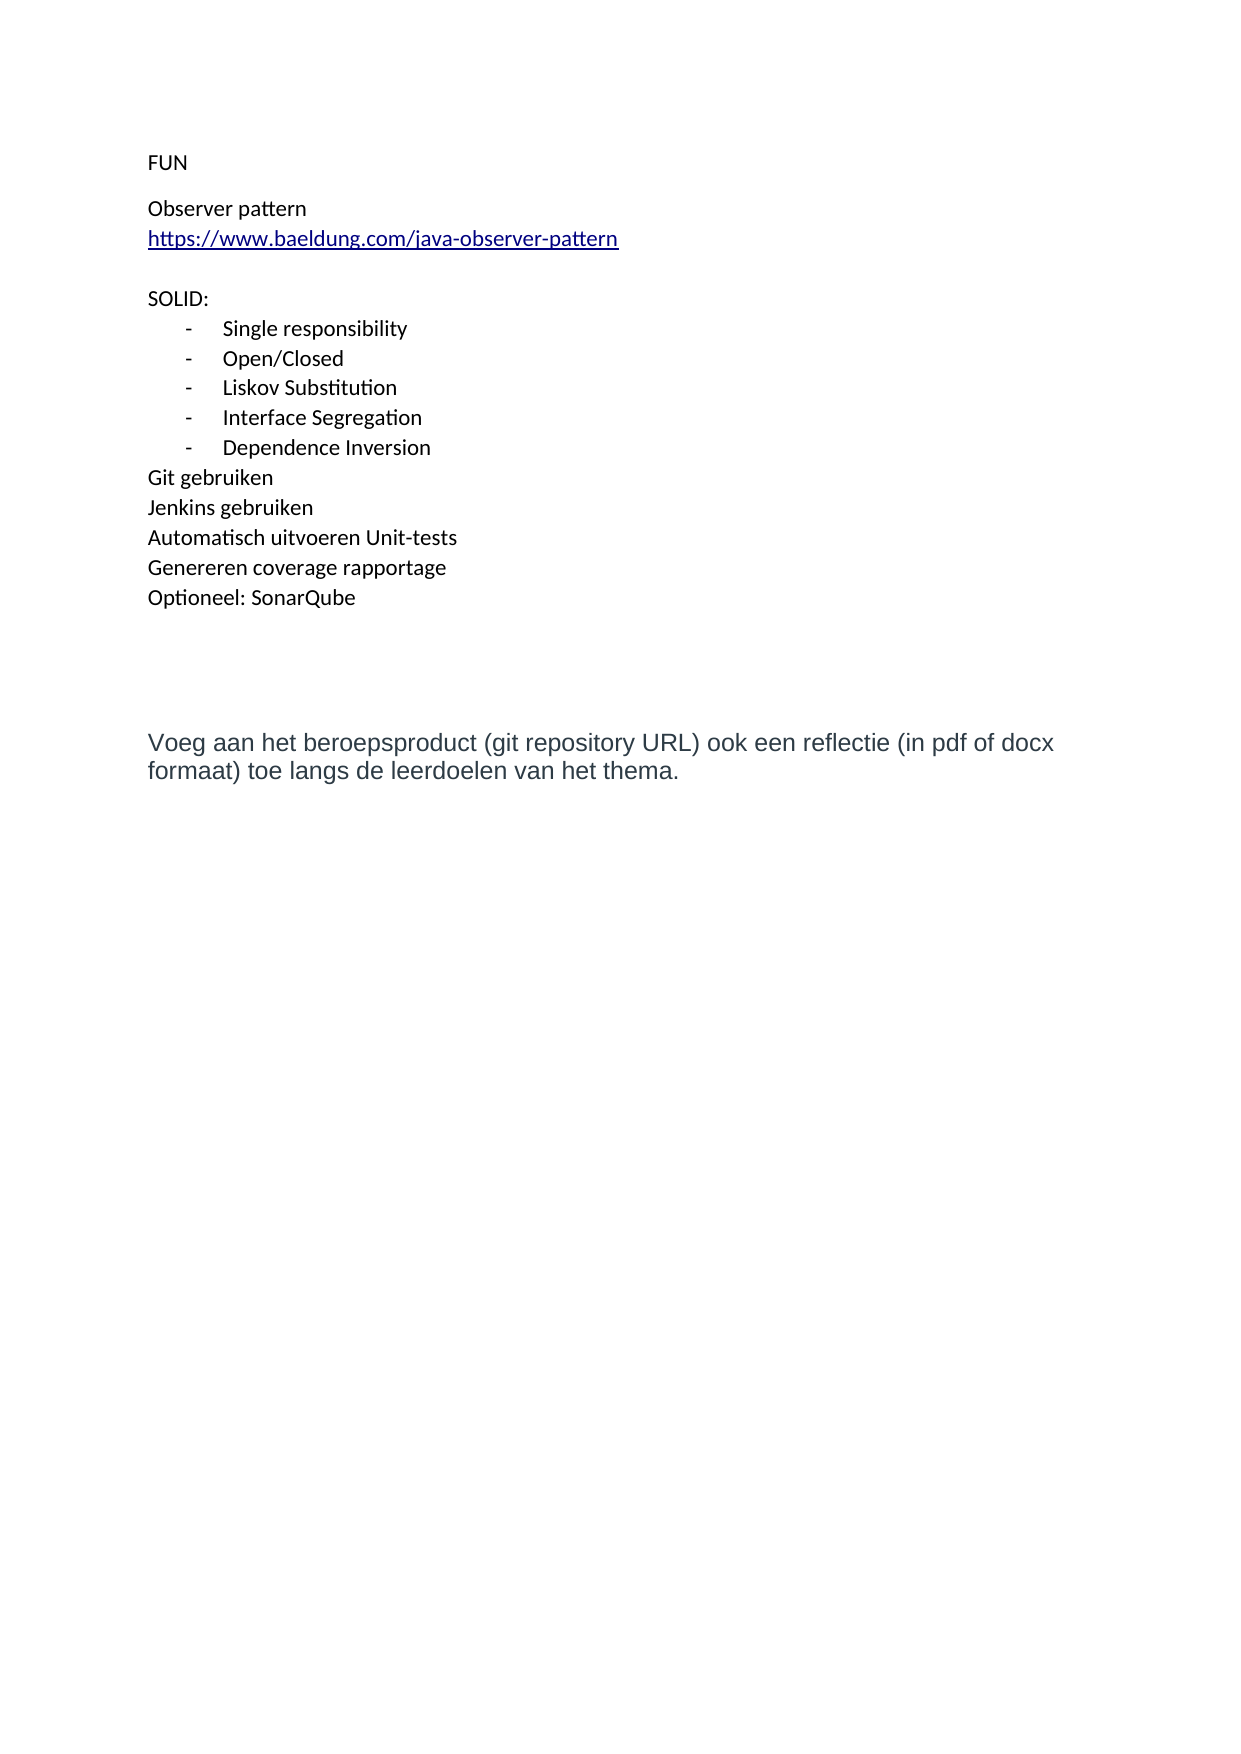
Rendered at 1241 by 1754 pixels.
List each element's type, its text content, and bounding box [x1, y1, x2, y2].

text Automatisch uitvoeren Unit-tests [148, 523, 1093, 551]
text FUN [148, 148, 1093, 176]
list Liskov Substitution [185, 373, 1093, 402]
text Observer pattern [148, 194, 1093, 222]
text Voeg aan het beroepsproduct (git repository URL) ook een reflectie (in pdf of docx formaat) toe langs de leerdoelen van het thema. [148, 728, 1093, 785]
list Interface Segregation [185, 403, 1093, 431]
text Git gebruiken [148, 463, 1093, 491]
list Dependence Inversion [185, 433, 1093, 461]
list Open/Closed [185, 344, 1093, 372]
text Optioneel: SonarQube [148, 583, 1093, 611]
list Single responsibility [185, 314, 1093, 342]
text SOLID: [148, 284, 1093, 312]
text https://www.baeldung.com/java-observer-pattern [148, 224, 1093, 252]
text Genereren coverage rapportage [148, 553, 1093, 581]
text Jenkins gebruiken [148, 493, 1093, 521]
